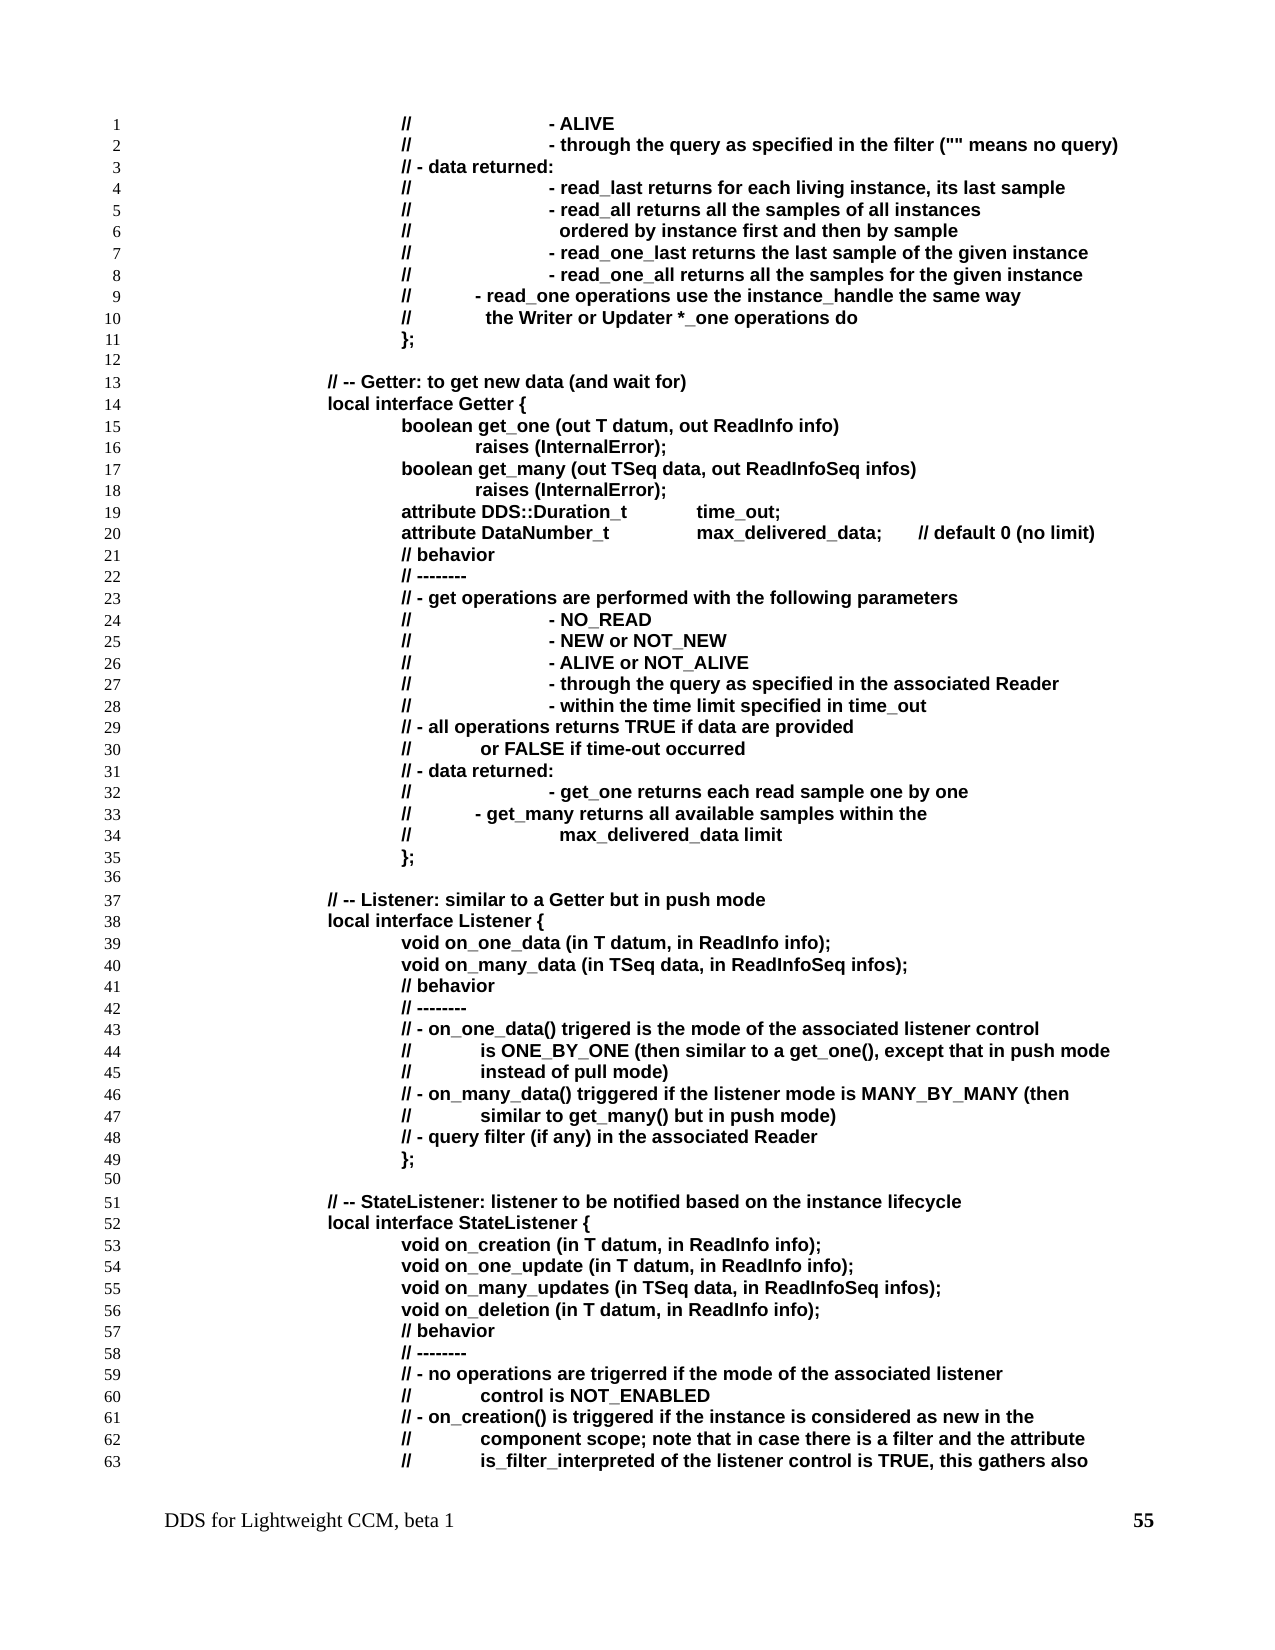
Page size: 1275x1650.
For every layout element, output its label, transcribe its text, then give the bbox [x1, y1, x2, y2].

text // - NEW or NOT_NEW [179, 630, 1200, 652]
text // - ALIVE [179, 112, 1200, 134]
text // behavior [179, 1320, 1200, 1342]
text // - data returned: [179, 156, 1200, 177]
text // similar to get_many() but in push mode) [179, 1104, 1200, 1126]
text local interface Listener { [179, 910, 1200, 932]
text boolean get_many (out TSeq data, out ReadInfoSeq infos) [179, 457, 1200, 479]
text // - on_creation() is triggered if the instance is considered as new in the [179, 1406, 1200, 1428]
text local interface StateListener { [179, 1212, 1200, 1234]
text // or FALSE if time-out occurred [179, 738, 1200, 759]
text attribute DDS::Duration_t time_out; [179, 501, 1200, 522]
text // max_delivered_data limit [179, 824, 1200, 846]
text // - read_all returns all the samples of all instances [179, 199, 1200, 220]
text attribute DataNumber_t max_delivered_data; // default 0 (no limit) [179, 522, 1200, 544]
text // ordered by instance first and then by sample [179, 220, 1200, 242]
text void on_deletion (in T datum, in ReadInfo info); [179, 1298, 1200, 1320]
text boolean get_one (out T datum, out ReadInfo info) [179, 414, 1200, 436]
text // -------- [179, 1342, 1200, 1363]
text // control is NOT_ENABLED [179, 1385, 1200, 1406]
text // is_filter_interpreted of the listener control is TRUE, this gathers also [179, 1449, 1200, 1471]
text // - get operations are performed with the following parameters [179, 587, 1200, 608]
text // - within the time limit specified in time_out [179, 695, 1200, 716]
text void on_many_data (in TSeq data, in ReadInfoSeq infos); [179, 953, 1200, 975]
text // - NO_READ [179, 608, 1200, 630]
text raises (InternalError); [179, 436, 1200, 457]
text // - through the query as specified in the filter ("" means no query) [179, 134, 1200, 156]
text // - ALIVE or NOT_ALIVE [179, 652, 1200, 673]
text // component scope; note that in case there is a filter and the attribute [179, 1428, 1200, 1449]
text // -------- [179, 565, 1200, 587]
text // - read_one operations use the instance_handle the same way [179, 285, 1200, 307]
text void on_one_update (in T datum, in ReadInfo info); [179, 1255, 1200, 1277]
text // -------- [179, 997, 1200, 1018]
text void on_many_updates (in TSeq data, in ReadInfoSeq infos); [179, 1277, 1200, 1298]
text // behavior [179, 975, 1200, 997]
text // instead of pull mode) [179, 1061, 1200, 1083]
text // - query filter (if any) in the associated Reader [179, 1126, 1200, 1147]
text // - read_last returns for each living instance, its last sample [179, 177, 1200, 199]
text void on_one_data (in T datum, in ReadInfo info); [179, 932, 1200, 953]
text // - get_many returns all available samples within the [179, 802, 1200, 824]
text // - read_one_last returns the last sample of the given instance [179, 242, 1200, 263]
text raises (InternalError); [179, 479, 1200, 501]
text // -- Listener: similar to a Getter but in push mode [179, 889, 1200, 910]
text // - read_one_all returns all the samples for the given instance [179, 263, 1200, 285]
text // - on_one_data() trigered is the mode of the associated listener control [179, 1018, 1200, 1040]
text // - through the query as specified in the associated Reader [179, 673, 1200, 695]
text // - on_many_data() triggered if the listener mode is MANY_BY_MANY (then [179, 1083, 1200, 1104]
text // - data returned: [179, 759, 1200, 781]
text }; [179, 328, 1200, 350]
text // -- Getter: to get new data (and wait for) [179, 371, 1200, 393]
text void on_creation (in T datum, in ReadInfo info); [179, 1234, 1200, 1255]
text // - get_one returns each read sample one by one [179, 781, 1200, 802]
text local interface Getter { [179, 393, 1200, 414]
text }; [179, 1147, 1200, 1169]
text // - no operations are trigerred if the mode of the associated listener [179, 1363, 1200, 1385]
text }; [179, 846, 1200, 867]
text // is ONE_BY_ONE (then similar to a get_one(), except that in push mode [179, 1040, 1200, 1061]
text // -- StateListener: listener to be notified based on the instance lifecycle [179, 1191, 1200, 1212]
text // behavior [179, 544, 1200, 565]
text // - all operations returns TRUE if data are provided [179, 716, 1200, 738]
text // the Writer or Updater *_one operations do [179, 307, 1200, 328]
